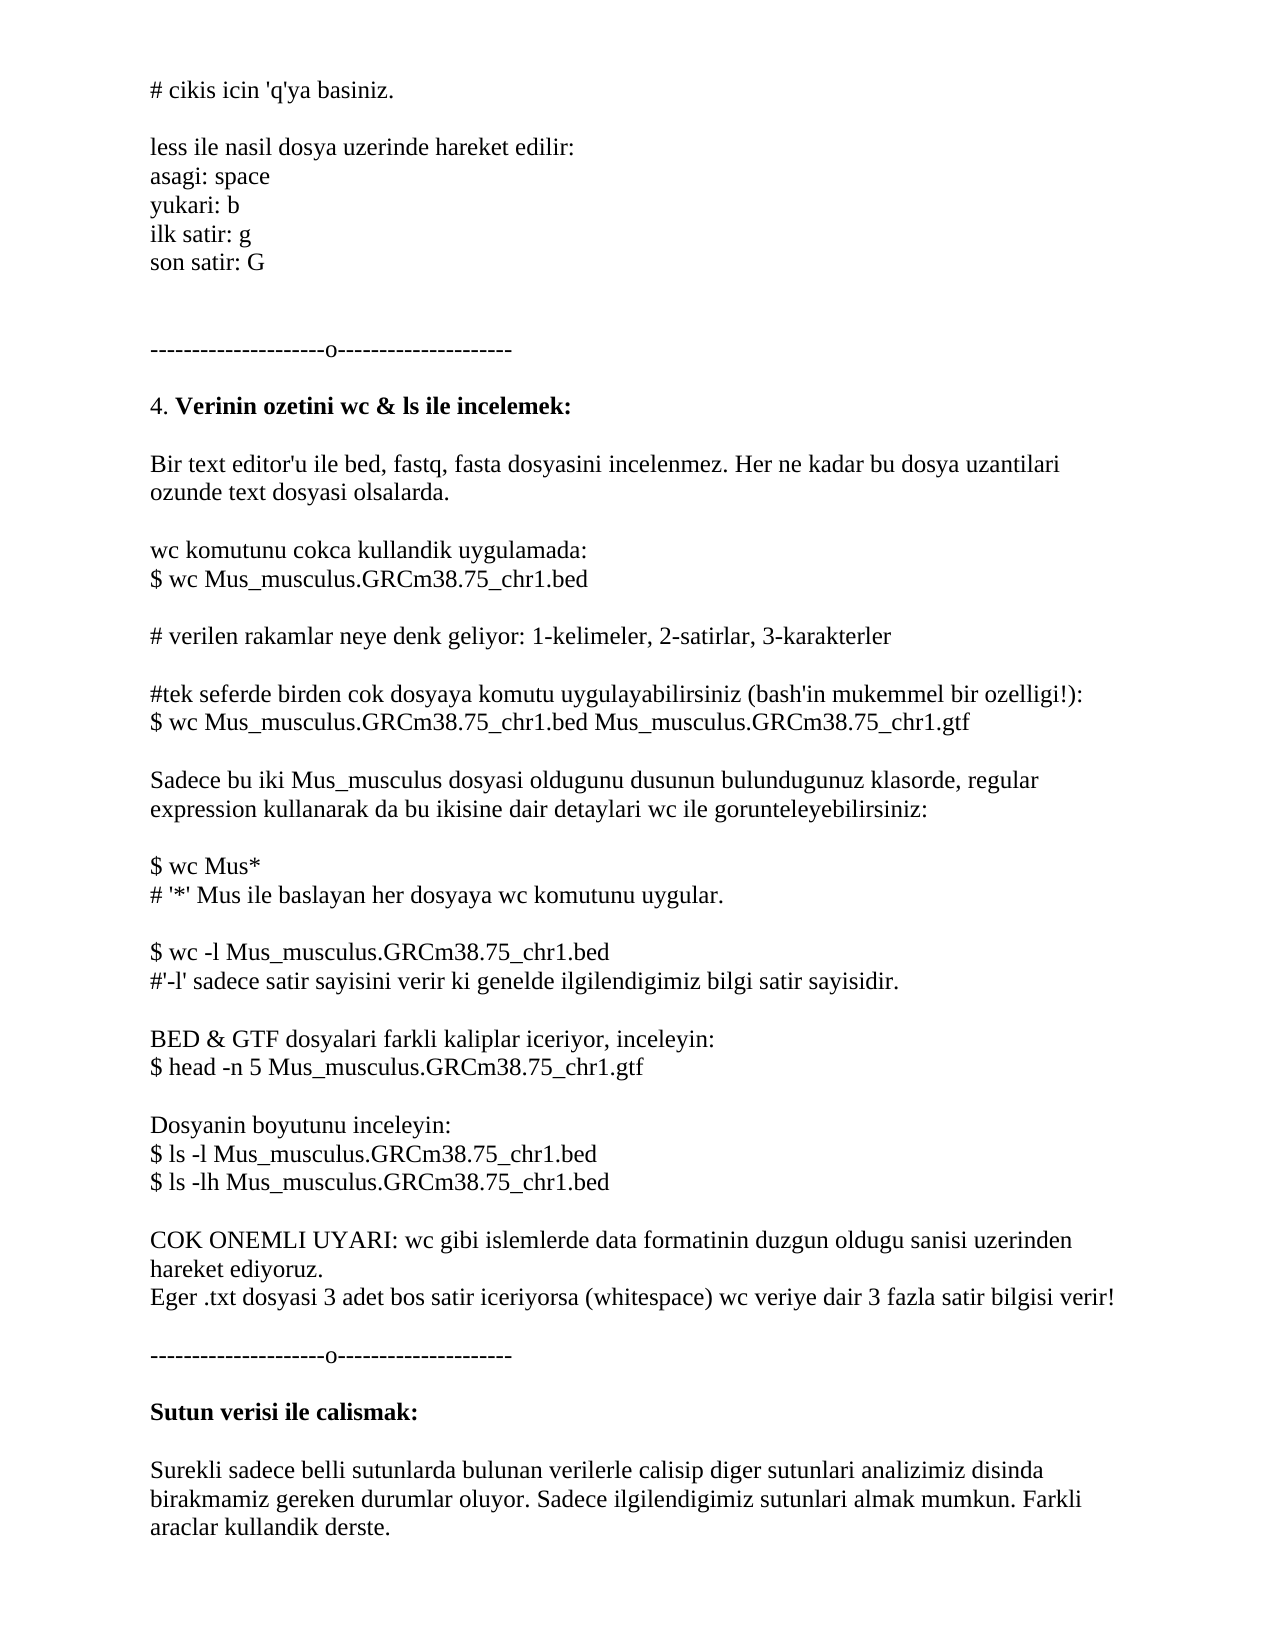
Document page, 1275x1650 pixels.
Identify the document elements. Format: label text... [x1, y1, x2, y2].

text # cikis icin 'q'ya basiniz. [150, 75, 1125, 104]
text $ wc -l Mus_musculus.GRCm38.75_chr1.bed [150, 937, 1125, 966]
text $ head -n 5 Mus_musculus.GRCm38.75_chr1.gtf [150, 1052, 1125, 1081]
text # verilen rakamlar neye denk geliyor: 1-kelimeler, 2-satirlar, 3-karakterler [150, 621, 1125, 650]
text 4. Verinin ozetini wc & ls ile incelemek: [150, 391, 1125, 420]
text $ wc Mus_musculus.GRCm38.75_chr1.bed [150, 564, 1125, 592]
text #tek seferde birden cok dosyaya komutu uygulayabilirsiniz (bash'in mukemmel bir ozelligi!): [150, 679, 1125, 707]
text ---------------------o--------------------- [150, 1340, 1125, 1369]
text asagi: space [150, 161, 1125, 190]
text wc komutunu cokca kullandik uygulamada: [150, 535, 1125, 564]
text less ile nasil dosya uzerinde hareket edilir: [150, 132, 1125, 161]
text #'-l' sadece satir sayisini verir ki genelde ilgilendigimiz bilgi satir sayisidir. [150, 966, 1125, 995]
text Sutun verisi ile calismak: [150, 1397, 1125, 1426]
text $ ls -l Mus_musculus.GRCm38.75_chr1.bed [150, 1139, 1125, 1167]
text $ wc Mus_musculus.GRCm38.75_chr1.bed Mus_musculus.GRCm38.75_chr1.gtf [150, 707, 1125, 736]
text Sadece bu iki Mus_musculus dosyasi oldugunu dusunun bulundugunuz klasorde, regular expression kullanarak da bu ikisine dair detaylari wc ile gorunteleyebilirsiniz: [150, 765, 1125, 822]
text Surekli sadece belli sutunlarda bulunan verilerle calisip diger sutunlari analizimiz disinda birakmamiz gereken durumlar oluyor. Sadece ilgilendigimiz sutunlari almak mumkun. Farkli araclar kullandik derste. [150, 1455, 1125, 1541]
text Eger .txt dosyasi 3 adet bos satir iceriyorsa (whitespace) wc veriye dair 3 fazla satir bilgisi verir! [150, 1282, 1125, 1311]
text son satir: G [150, 247, 1125, 276]
text ---------------------o--------------------- [150, 334, 1125, 362]
text BED & GTF dosyalari farkli kaliplar iceriyor, inceleyin: [150, 1024, 1125, 1052]
text ilk satir: g [150, 219, 1125, 247]
text COK ONEMLI UYARI: wc gibi islemlerde data formatinin duzgun oldugu sanisi uzerinden hareket ediyoruz. [150, 1225, 1125, 1282]
text yukari: b [150, 190, 1125, 219]
text $ wc Mus* [150, 851, 1125, 880]
text $ ls -lh Mus_musculus.GRCm38.75_chr1.bed [150, 1167, 1125, 1196]
text Dosyanin boyutunu inceleyin: [150, 1110, 1125, 1139]
text # '*' Mus ile baslayan her dosyaya wc komutunu uygular. [150, 880, 1125, 909]
text Bir text editor'u ile bed, fastq, fasta dosyasini incelenmez. Her ne kadar bu dosya uzantilari ozunde text dosyasi olsalarda. [150, 449, 1125, 506]
